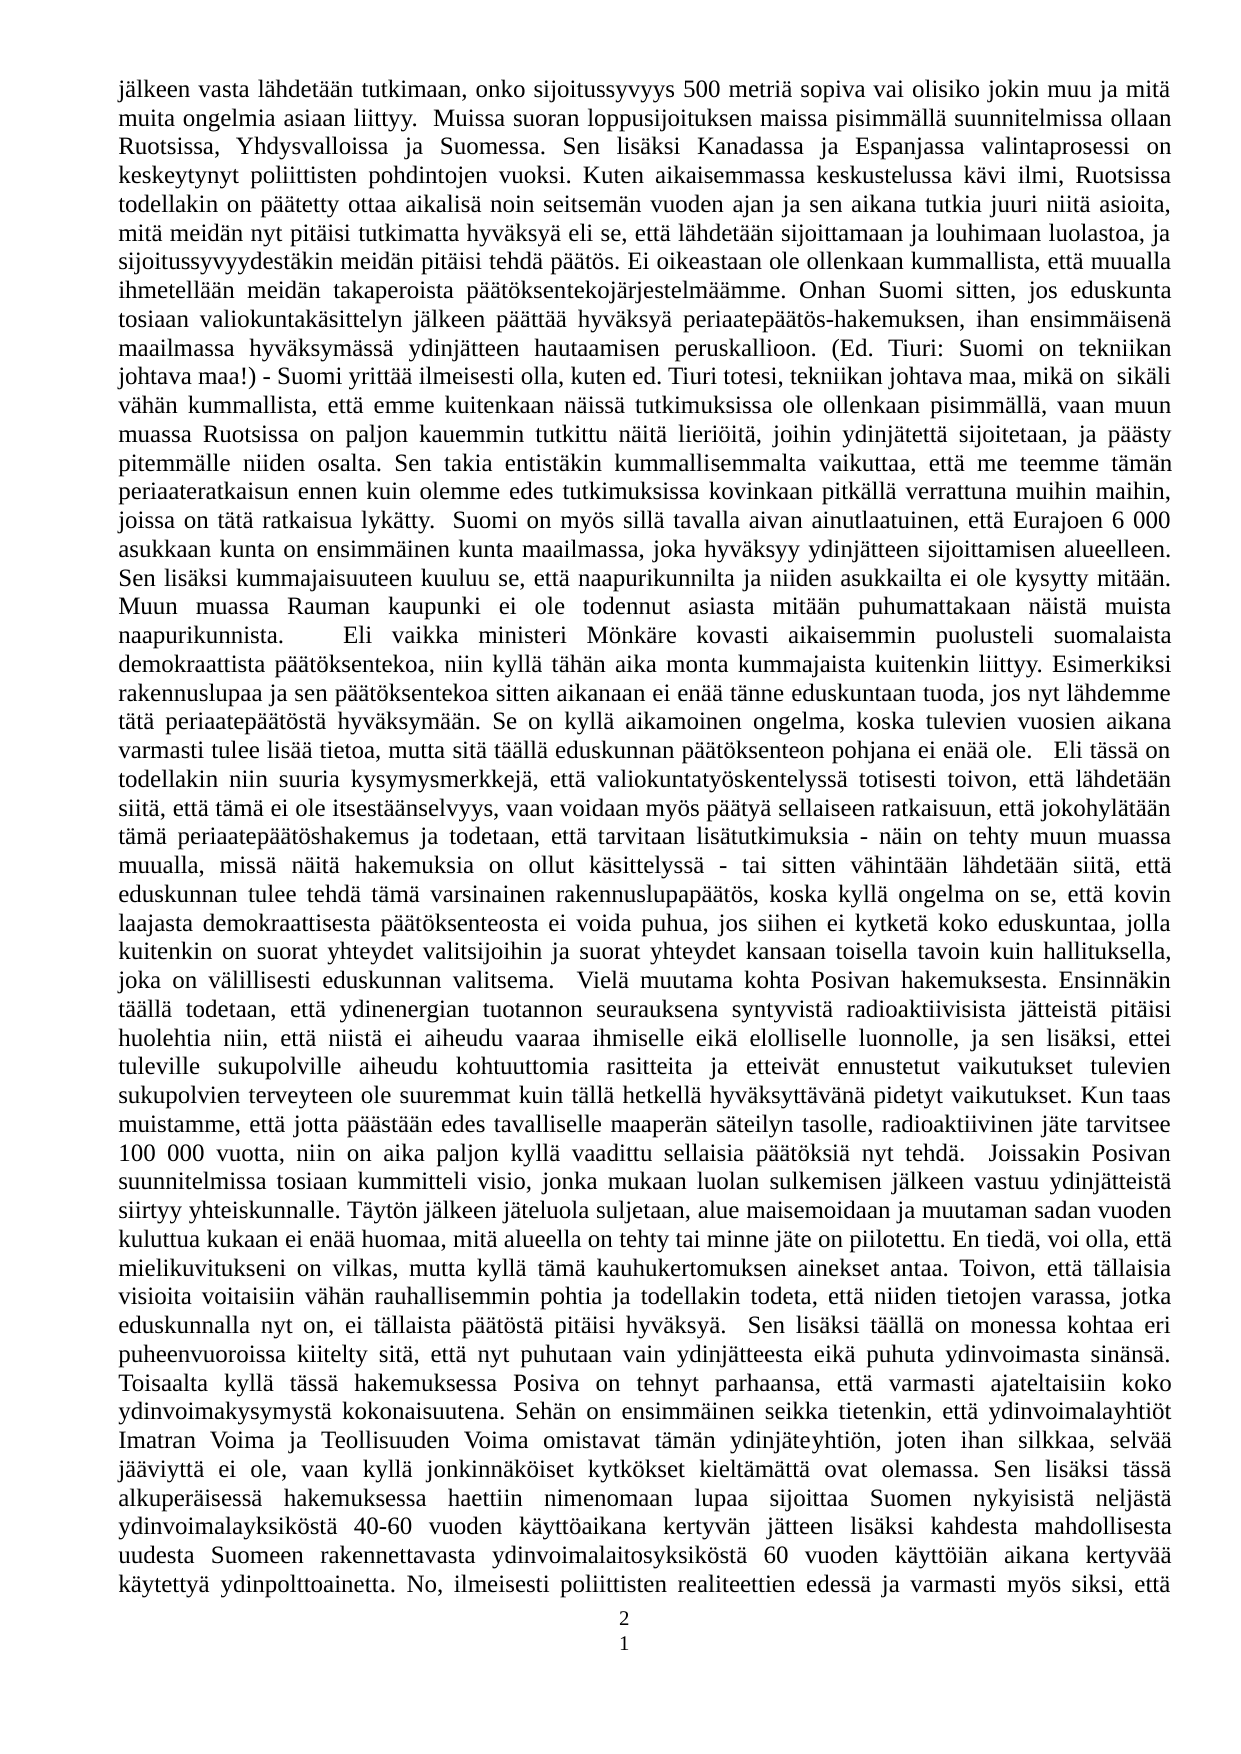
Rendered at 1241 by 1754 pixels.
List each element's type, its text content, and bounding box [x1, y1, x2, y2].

text jälkeen vasta lähdetään tutkimaan, onko sijoitussyvyys 500 metriä sopiva vai olisiko jokin muu ja mitä muita ongelmia asiaan liittyy. Muissa suoran loppusijoituksen maissa pisimmällä suunnitelmissa ollaan Ruotsissa, Yhdysvalloissa ja Suomessa. Sen lisäksi Kanadassa ja Espanjassa valintaprosessi on keskeytynyt poliittisten pohdintojen vuoksi. Kuten aikaisemmassa keskustelussa kävi ilmi, Ruotsissa todellakin on päätetty ottaa aikalisä noin seitsemän vuoden ajan ja sen aikana tutkia juuri niitä asioita, mitä meidän nyt pitäisi tutkimatta hyväksyä eli se, että lähdetään sijoittamaan ja louhimaan luolastoa, ja sijoitussyvyydestäkin meidän pitäisi tehdä päätös. Ei oikeastaan ole ollenkaan kummallista, että muualla ihmetellään meidän takaperoista päätöksen­tekojärjestelmäämme. Onhan Suomi sitten, jos eduskunta tosiaan valiokuntakäsittelyn jälkeen päättää hyväksyä periaatepäätös-hakemuksen, ihan ensimmäisenä maailmassa hyväksymässä ydinjätteen hautaami­sen peruskallioon. (Ed. Tiuri: Suomi on tekniikan johtava maa!) - Suomi yrittää ilmeisesti olla, kuten ed. Tiuri totesi, tekniikan johtava maa, mikä on sikäli vähän kummallista, että emme kuitenkaan näissä tutkimuksissa ole ollenkaan pisimmällä, vaan muun muassa Ruotsissa on paljon kauemmin tutkittu näitä lieriöitä, joihin ydinjätettä sijoitetaan, ja päästy pitemmälle niiden osalta. Sen takia entistäkin kummalli­semmalta vaikuttaa, että me teemme tämän periaateratkaisun ennen kuin olemme edes tutkimuksissa kovinkaan pitkällä verrattuna muihin maihin, joissa on tätä ratkaisua lykätty. Suomi on myös sillä tavalla aivan ainutlaatuinen, että Eurajoen 6 000 asukkaan kunta on ensimmäinen kunta maailmassa, joka hyväksyy ydinjätteen sijoittamisen alueelleen. Sen lisäksi kummajaisuuteen kuuluu se, että naapurikunnilta ja niiden asukkailta ei ole kysytty mitään. Muun muassa Rauman kaupunki ei ole todennut asiasta mitään puhumattakaan näistä muista naapurikunnista. Eli vaikka ministeri Mönkäre kovasti aikaisemmin puolusteli suomalaista demokraattista päätöksentekoa, niin kyllä tähän aika monta kummajaista kuitenkin liittyy. Esimerkiksi rakennuslupaa ja sen päätöksentekoa sitten aikanaan ei enää tänne eduskuntaan tuoda, jos nyt lähdemme tätä periaatepäätöstä hyväksymään. Se on kyllä aikamoinen ongelma, koska tulevien vuosien aikana varmasti tulee lisää tietoa, mutta sitä täällä eduskunnan päätöksenteon pohjana ei enää ole. Eli tässä on todellakin niin suuria kysymysmerkkejä, että valiokuntatyöskentelyssä totisesti toivon, että lähdetään siitä, että tämä ei ole itsestäänselvyys, vaan voidaan myös päätyä sellaiseen ratkaisuun, että jokohylätään tämä periaatepäätöshakemus ja todetaan, että tarvitaan lisätutkimuksia - näin on tehty muun muassa muualla, missä näitä hakemuksia on ollut käsittelyssä - tai sitten vähintään lähdetään siitä, että eduskunnan tulee tehdä tämä varsinainen rakennuslupapäätös, koska kyllä ongelma on se, että kovin laajasta demokraattisesta päätöksenteosta ei voida puhua, jos siihen ei kytketä koko eduskuntaa, jolla kuitenkin on suorat yhteydet valitsijoihin ja suorat yhteydet kansaan toisella tavoin kuin hallituksella, joka on välillisesti eduskunnan valitsema. Vielä muutama kohta Posivan hakemuksesta. Ensinnäkin täällä todetaan, että ydinenergian tuotannon seurauksena syntyvistä radioaktiivisista jätteistä pitäisi huolehtia niin, että niistä ei aiheudu vaaraa ihmiselle eikä elolliselle luonnolle, ja sen lisäksi, ettei tuleville sukupolville aiheudu kohtuuttomia rasitteita ja etteivät ennustetut vaikutukset tulevien sukupolvien terveyteen ole suuremmat kuin tällä hetkellä hyväksyttävänä pidetyt vaikutukset. Kun taas muistamme, että jotta päästään edes tavalliselle maaperän säteilyn tasolle, radioaktiivinen jäte tarvitsee 100 000 vuotta, niin on aika paljon kyllä vaadittu sellaisia päätöksiä nyt tehdä. Joissakin Posivan suunnitelmissa tosiaan kummitteli visio, jonka mukaan luolan sulkemisen jälkeen vastuu ydinjätteistä siirtyy yhteiskunnalle. Täytön jälkeen jäteluola suljetaan, alue maisemoidaan ja muutaman sadan vuoden kuluttua kukaan ei enää huomaa, mitä alueella on tehty tai minne jäte on piilotettu. En tiedä, voi olla, että mielikuvitukseni on vilkas, mutta kyllä tämä kauhukertomuksen ainekset antaa. Toivon, että tällaisia visioita voitaisiin vähän rauhallisemmin pohtia ja todellakin todeta, että niiden tietojen varassa, jotka eduskunnalla nyt on, ei tällaista päätöstä pitäisi hyväksyä. Sen lisäksi täällä on monessa kohtaa eri puheenvuoroissa kiitelty sitä, että nyt puhutaan vain ydinjätteesta eikä puhuta ydinvoimasta sinänsä. Toisaalta kyllä tässä hakemuksessa Posiva on tehnyt parhaansa, että varmasti ajateltaisiin koko ydinvoimakysymystä kokonaisuutena. Sehän on ensimmäinen seikka tietenkin, että ydinvoimalayhtiöt Imatran Voima ja Teollisuuden Voima omistavat tämän ydinjäte­yhtiön, joten ihan silkkaa, selvää jääviyttä ei ole, vaan kyllä jonkinnäköiset kytkökset kieltämättä ovat olemassa. Sen lisäksi tässä alkuperäisessä hakemuksessa haettiin nimenomaan lupaa sijoittaa Suomen nykyisistä neljästä ydinvoimalayksiköstä 40-60 vuoden käyttöaikana kertyvän jätteen lisäksi kahdesta mahdollisesta uudesta Suomeen rakennettavasta ydinvoimalaitosyksiköstä 60 vuoden käyttöiän aikana kertyvää käytettyä ydinpolttoainetta. No, ilmeisesti poliittisten realiteettien edessä ja varmasti myös siksi, että [118, 74, 1172, 1598]
